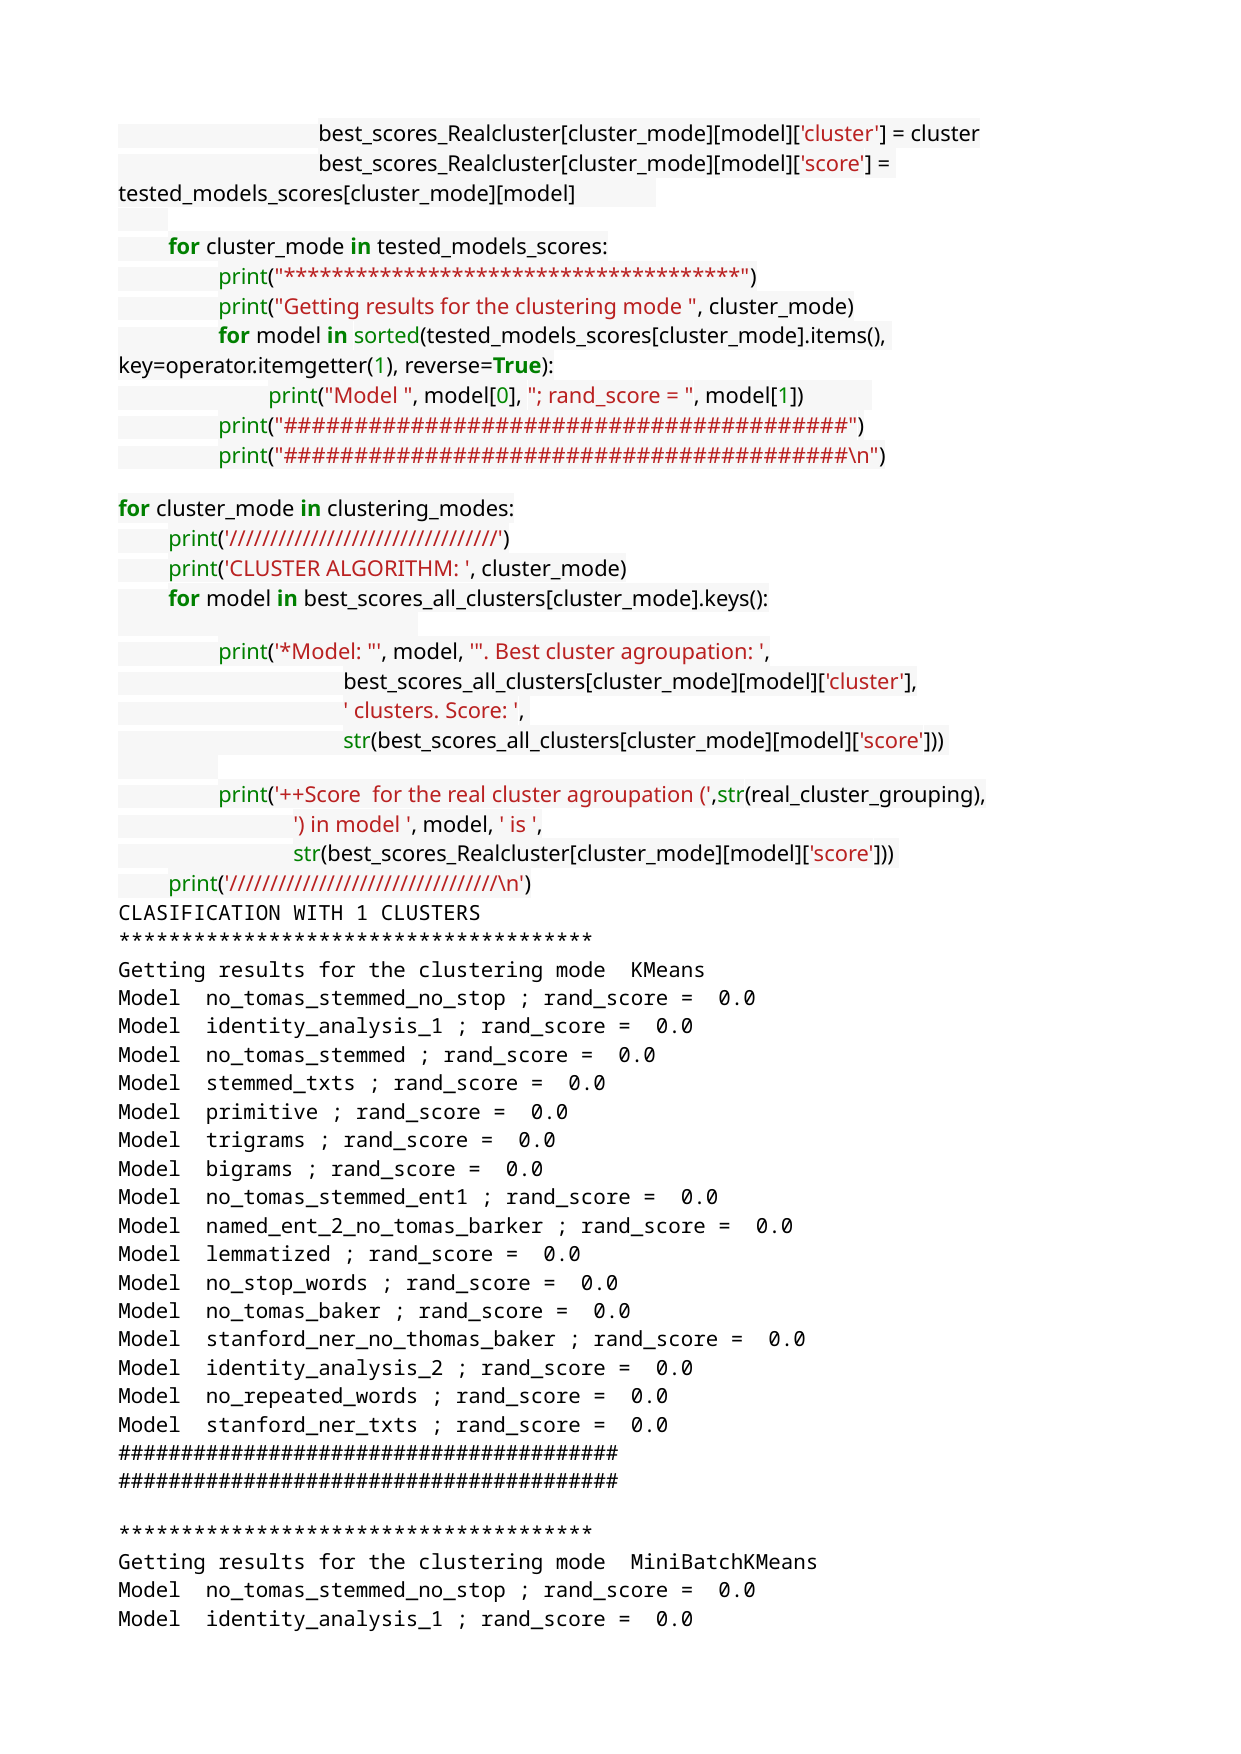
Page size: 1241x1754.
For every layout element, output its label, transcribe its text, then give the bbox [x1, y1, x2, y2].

text ######################################## [118, 1438, 1122, 1467]
text print('*Model: "', model, '". Best cluster agroupation: ', [118, 636, 1122, 666]
text Model identity_analysis_1 ; rand_score = 0.0 [118, 1604, 1122, 1632]
text Model lemmatized ; rand_score = 0.0 [118, 1239, 1122, 1268]
text Model stemmed_txts ; rand_score = 0.0 [118, 1068, 1122, 1097]
text Model named_ent_2_no_tomas_barker ; rand_score = 0.0 [118, 1211, 1122, 1239]
text print('CLUSTER ALGORITHM: ', cluster_mode) [118, 553, 1122, 582]
text print("########################################") [118, 410, 1122, 440]
text for model in best_scores_all_clusters[cluster_mode].keys(): [118, 582, 1122, 612]
text Model no_tomas_stemmed_ent1 ; rand_score = 0.0 [118, 1182, 1122, 1211]
text Model primitive ; rand_score = 0.0 [118, 1097, 1122, 1125]
text CLASIFICATION WITH 1 CLUSTERS [118, 898, 1122, 926]
text Model no_tomas_stemmed ; rand_score = 0.0 [118, 1040, 1122, 1068]
text Model no_tomas_stemmed_no_stop ; rand_score = 0.0 [118, 1576, 1122, 1604]
text Model no_tomas_baker ; rand_score = 0.0 [118, 1296, 1122, 1324]
text Model no_stop_words ; rand_score = 0.0 [118, 1268, 1122, 1296]
text ######################################## [118, 1467, 1122, 1495]
text Model bigrams ; rand_score = 0.0 [118, 1154, 1122, 1182]
text best_scores_all_clusters[cluster_mode][model]['cluster'], [118, 666, 1122, 696]
text Model identity_analysis_1 ; rand_score = 0.0 [118, 1012, 1122, 1040]
text Model identity_analysis_2 ; rand_score = 0.0 [118, 1353, 1122, 1381]
text str(best_scores_Realcluster[cluster_mode][model]['score'])) [118, 838, 1122, 868]
text for cluster_mode in tested_models_scores: [118, 231, 1122, 261]
text print("Getting results for the clustering mode ", cluster_mode) [118, 291, 1122, 321]
text Model stanford_ner_txts ; rand_score = 0.0 [118, 1410, 1122, 1438]
text Getting results for the clustering mode MiniBatchKMeans [118, 1547, 1122, 1576]
text best_scores_Realcluster[cluster_mode][model]['score'] = tested_models_scores[cluster_mode][model] [118, 148, 1122, 207]
text Model no_repeated_words ; rand_score = 0.0 [118, 1381, 1122, 1410]
text print("########################################\n") [118, 440, 1122, 469]
text print("**************************************") [118, 261, 1122, 291]
text print('++Score for the real cluster agroupation (',str(real_cluster_grouping), [118, 779, 1122, 808]
text print("Model ", model[0], "; rand_score = ", model[1]) [118, 380, 1122, 410]
text ************************************** [118, 926, 1122, 955]
text best_scores_Realcluster[cluster_mode][model]['cluster'] = cluster [118, 118, 1122, 148]
text print('/////////////////////////////////\n') [118, 868, 1122, 898]
text print('/////////////////////////////////') [118, 523, 1122, 553]
text ​ [118, 469, 1122, 493]
text ' clusters. Score: ', [118, 696, 1122, 725]
text ') in model ', model, ' is ', [118, 808, 1122, 838]
text str(best_scores_all_clusters[cluster_mode][model]['score'])) [118, 725, 1122, 755]
text Getting results for the clustering mode KMeans [118, 955, 1122, 983]
text Model trigrams ; rand_score = 0.0 [118, 1125, 1122, 1154]
text Model stanford_ner_no_thomas_baker ; rand_score = 0.0 [118, 1324, 1122, 1353]
text Model no_tomas_stemmed_no_stop ; rand_score = 0.0 [118, 983, 1122, 1012]
text ************************************** [118, 1519, 1122, 1547]
text for model in sorted(tested_models_scores[cluster_mode].items(), key=operator.itemgetter(1), reverse=True): [118, 321, 1122, 380]
text for cluster_mode in clustering_modes: [118, 493, 1122, 523]
